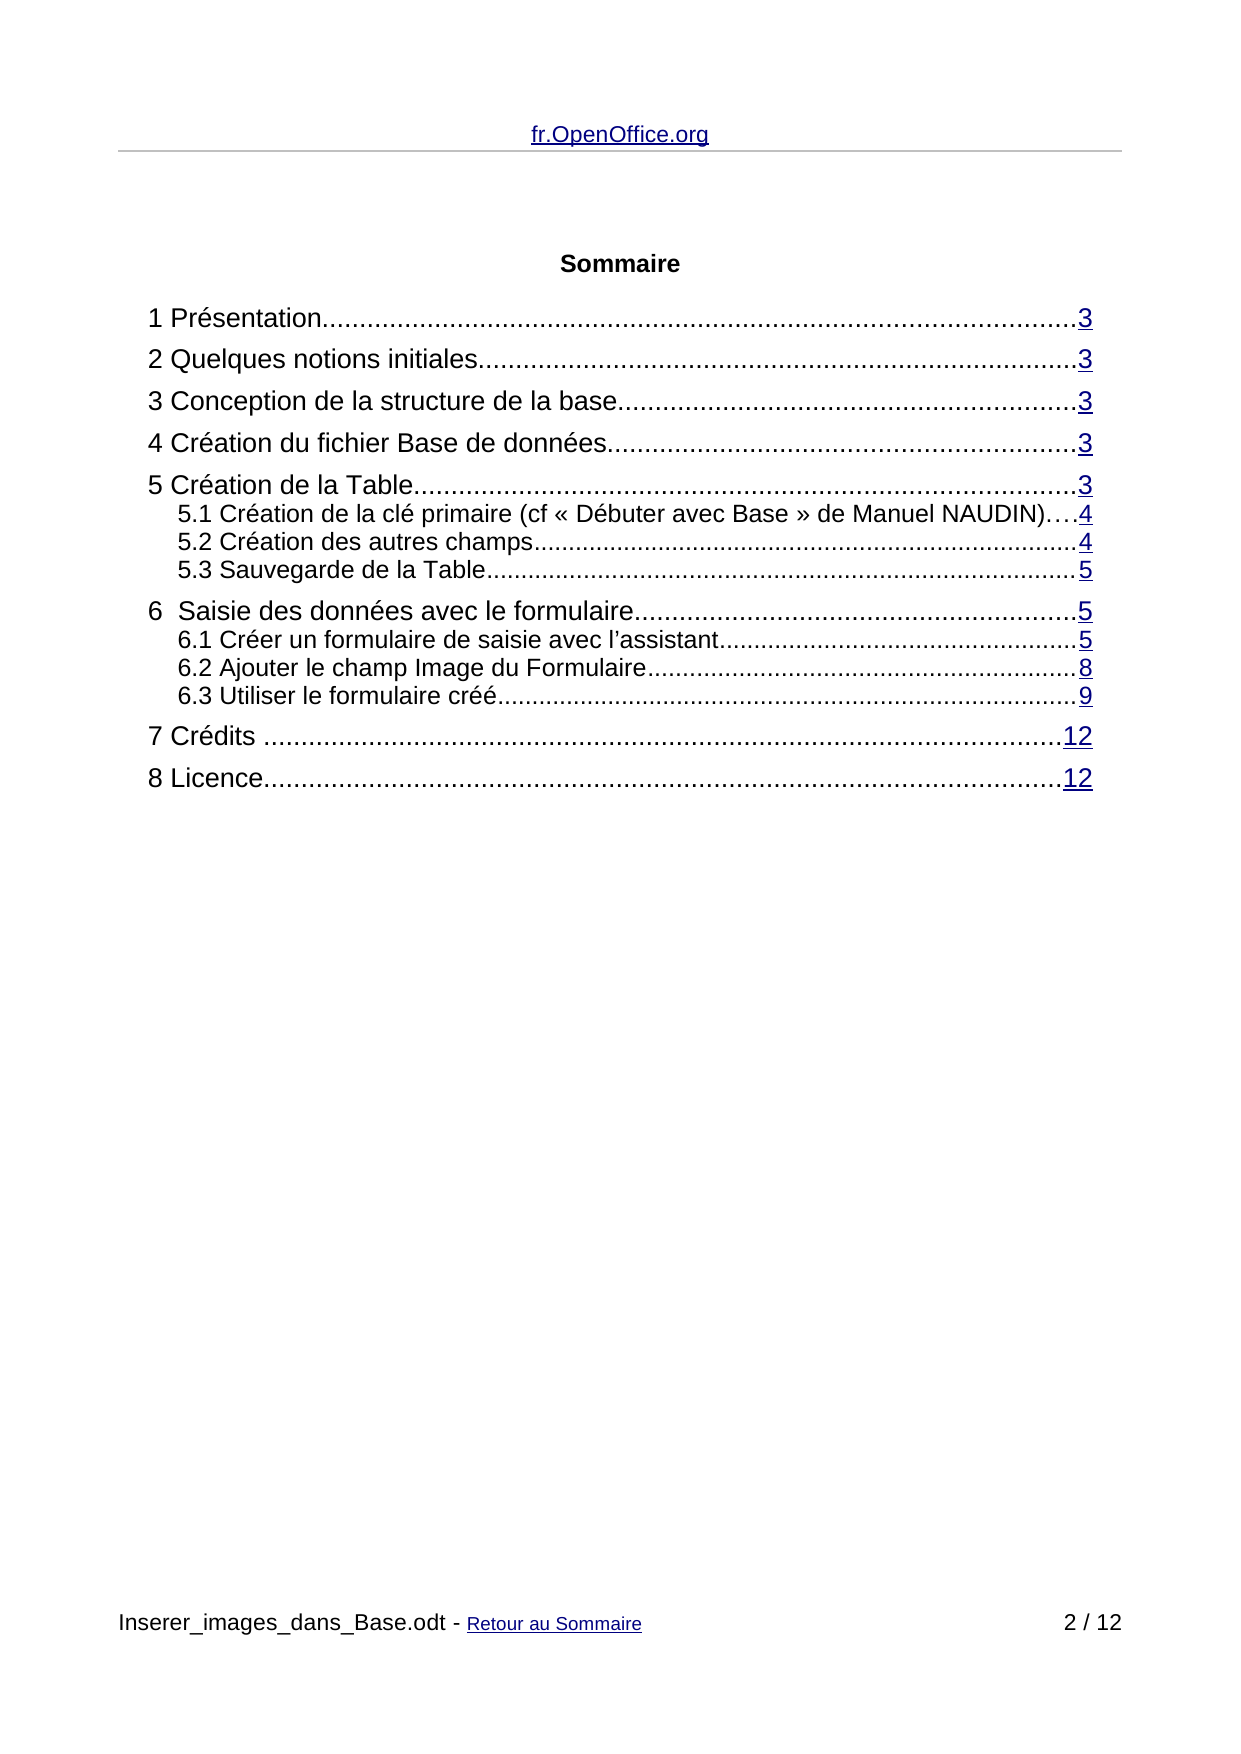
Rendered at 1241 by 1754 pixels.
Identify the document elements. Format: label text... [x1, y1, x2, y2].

text 7 Crédits 12 [148, 721, 1093, 751]
text 5.1 Création de la clé primaire (cf « Débuter avec Base » de Manuel NAUDIN) 4 [177, 500, 1093, 528]
text 6 Saisie des données avec le formulaire 5 [148, 596, 1093, 626]
text 6.1 Créer un formulaire de saisie avec l’assistant 5 [177, 626, 1093, 653]
subtitle Sommaire [118, 250, 1122, 278]
text 5 Création de la Table 3 [148, 470, 1093, 500]
text 6.2 Ajouter le champ Image du Formulaire 8 [177, 653, 1093, 682]
text 5.2 Création des autres champs 4 [177, 528, 1093, 556]
text 5.3 Sauvegarde de la Table 5 [177, 556, 1093, 584]
text 3 Conception de la structure de la base 3 [148, 386, 1093, 416]
text 1 Présentation 3 [148, 303, 1093, 333]
text 6.3 Utiliser le formulaire créé 9 [177, 682, 1093, 709]
text 4 Création du fichier Base de données 3 [148, 428, 1093, 458]
text 8 Licence 12 [148, 763, 1093, 793]
text 2 Quelques notions initiales 3 [148, 344, 1093, 374]
